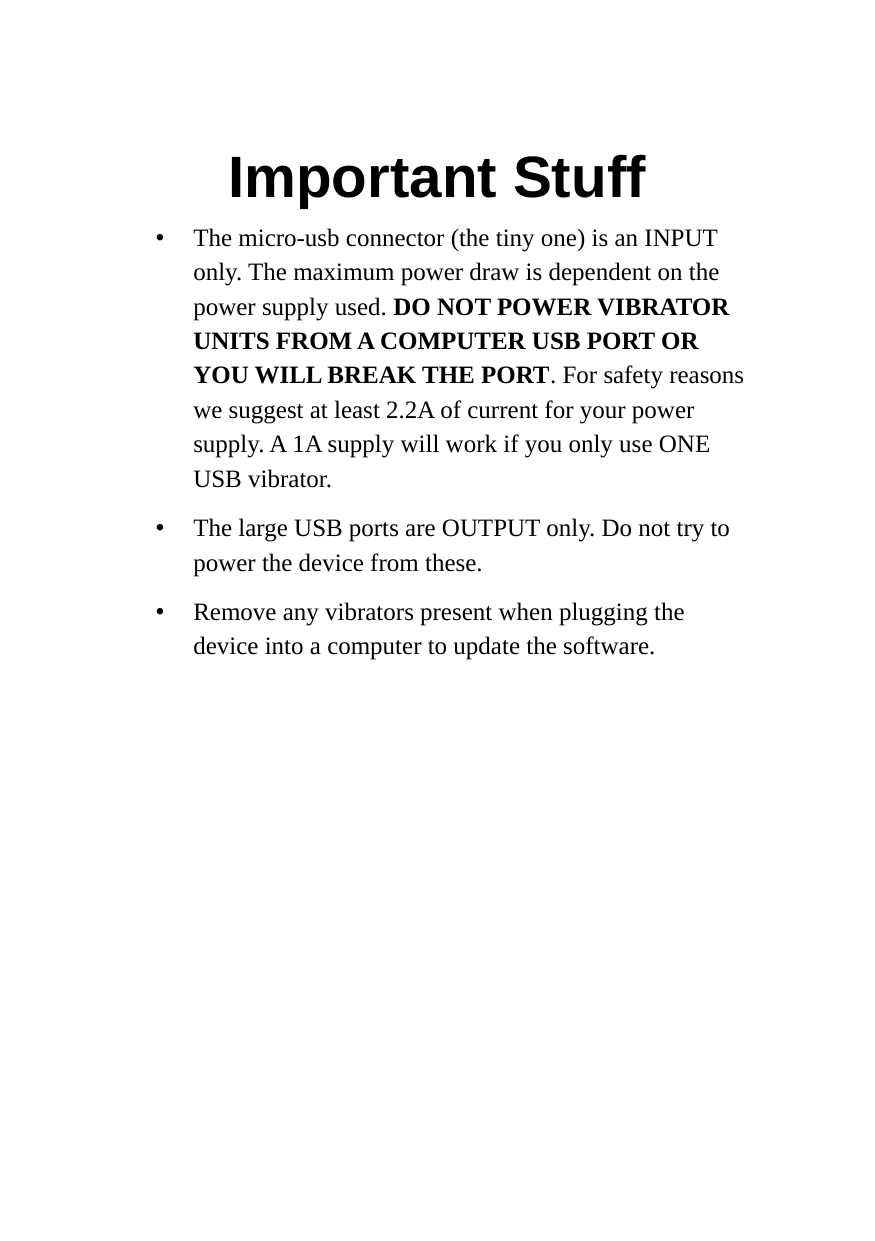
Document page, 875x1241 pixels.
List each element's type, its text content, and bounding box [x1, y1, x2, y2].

list The micro-usb connector (the tiny one) is an INPUT only. The maximum power draw is dependent on the power supply used. DO NOT POWER VIBRATOR UNITS FROM A COMPUTER USB PORT OR YOU WILL BREAK THE PORT. For safety reasons we suggest at least 2.2A of current for your power supply. A 1A supply will work if you only use ONE USB vibrator. [156, 223, 756, 493]
title Important Stuff [118, 143, 756, 210]
list Remove any vibrators present when plugging the device into a computer to update the software. [156, 597, 756, 660]
list The large USB ports are OUTPUT only. Do not try to power the device from these. [156, 513, 756, 576]
